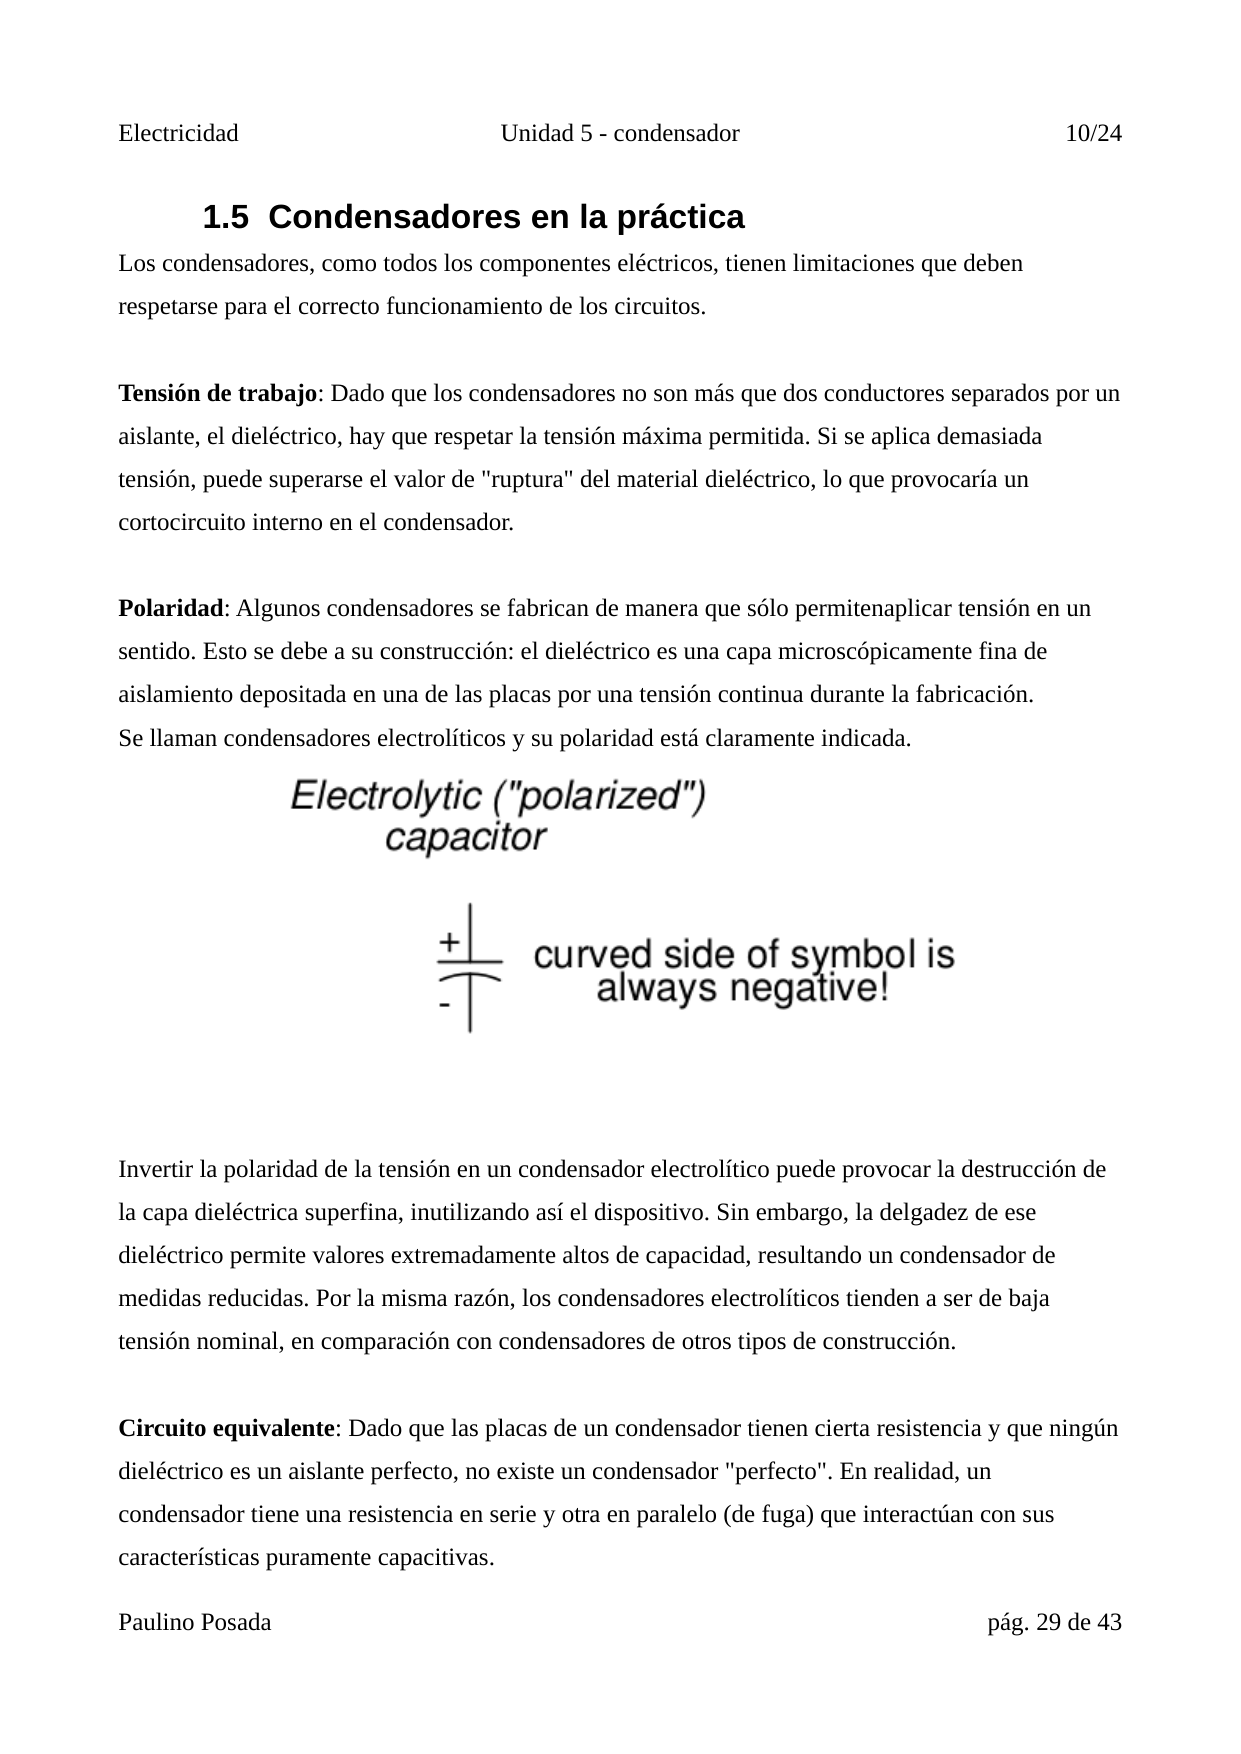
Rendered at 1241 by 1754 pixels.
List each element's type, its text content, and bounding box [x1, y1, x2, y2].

text Polaridad: Algunos condensadores se fabrican de manera que sólo permitenaplicar tensión en un sentido. Esto se debe a su construcción: el dieléctrico es una capa microscópicamente fina de aislamiento depositada en una de las placas por una tensión continua durante la fabricación. [118, 593, 1122, 708]
text Tensión de trabajo: Dado que los condensadores no son más que dos conductores separados por un [118, 378, 1122, 406]
subtitle Condensadores en la práctica [193, 197, 1122, 236]
picture [274, 765, 966, 1043]
text Se llaman condensadores electrolíticos y su polaridad está claramente indicada. [118, 723, 1122, 751]
text Invertir la polaridad de la tensión en un condensador electrolítico puede provocar la destrucción de la capa dieléctrica superfina, inutilizando así el dispositivo. Sin embargo, la delgadez de ese dieléctrico permite valores extremadamente altos de capacidad, resultando un condensador de medidas reducidas. Por la misma razón, los condensadores electrolíticos tienden a ser de baja tensión nominal, en comparación con condensadores de otros tipos de construcción. [118, 1154, 1122, 1355]
text aislante, el dieléctrico, hay que respetar la tensión máxima permitida. Si se aplica demasiada tensión, puede superarse el valor de "ruptura" del material dieléctrico, lo que provocaría un cortocircuito interno en el condensador. [118, 421, 1122, 536]
text Circuito equivalente: Dado que las placas de un condensador tienen cierta resistencia y que ningún dieléctrico es un aislante perfecto, no existe un condensador "perfecto". En realidad, un condensador tiene una resistencia en serie y otra en paralelo (de fuga) que interactúan con sus características puramente capacitivas. [118, 1413, 1122, 1571]
text Los condensadores, como todos los componentes eléctricos, tienen limitaciones que deben respetarse para el correcto funcionamiento de los circuitos. [118, 248, 1122, 320]
